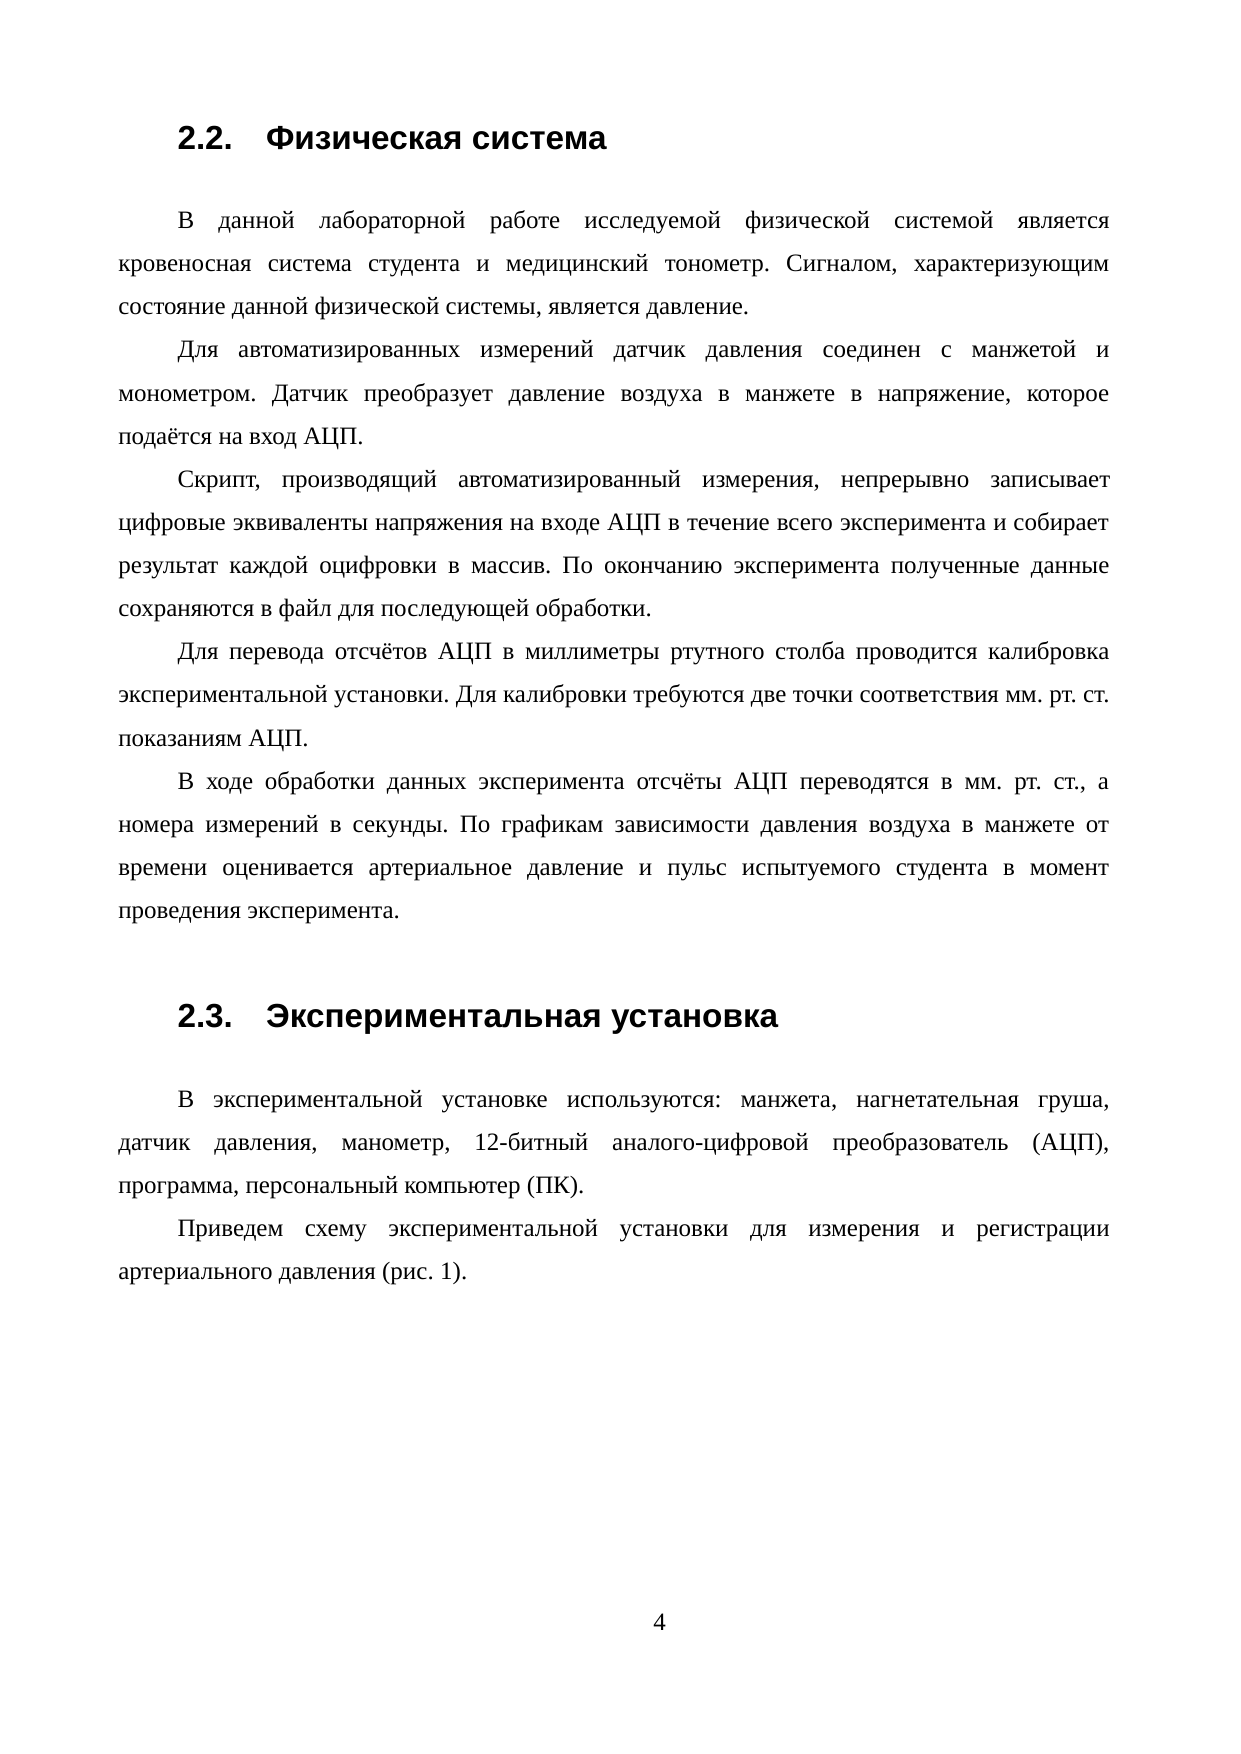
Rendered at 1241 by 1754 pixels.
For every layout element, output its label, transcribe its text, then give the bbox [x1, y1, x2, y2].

text Для автоматизированных измерений датчик давления соединен с манжетой и монометром. Датчик преобразует давление воздуха в манжете в напряжение, которое подаётся на вход АЦП. [118, 334, 1110, 449]
text В данной лабораторной работе исследуемой физической системой является кровеносная система студента и медицинский тонометр. Сигналом, характеризующим состояние данной физической системы, является давление. [118, 205, 1110, 320]
subtitle Экспериментальная установка [118, 997, 1122, 1035]
text Скрипт, производящий автоматизированный измерения, непрерывно записывает цифровые эквиваленты напряжения на входе АЦП в течение всего эксперимента и собирает результат каждой оцифровки в массив. По окончанию эксперимента полученные данные сохраняются в файл для последующей обработки. [118, 464, 1110, 622]
text В ходе обработки данных эксперимента отсчёты АЦП переводятся в мм. рт. ст., а номера измерений в секунды. По графикам зависимости давления воздуха в манжете от времени оценивается артериальное давление и пульс испытуемого студента в момент проведения эксперимента. [118, 766, 1110, 924]
subtitle Физическая система [118, 118, 1122, 157]
text В экспериментальной установке используются: манжета, нагнетательная груша, датчик давления, манометр, 12-битный аналого-цифровой преобразователь (АЦП), программа, персональный компьютер (ПК). [118, 1084, 1110, 1199]
text Для перевода отсчётов АЦП в миллиметры ртутного столба проводится калибровка экспериментальной установки. Для калибровки требуются две точки соответствия мм. рт. ст. показаниям АЦП. [118, 636, 1110, 751]
text Приведем схему экспериментальной установки для измерения и регистрации артериального давления (рис. 1). [118, 1213, 1110, 1285]
